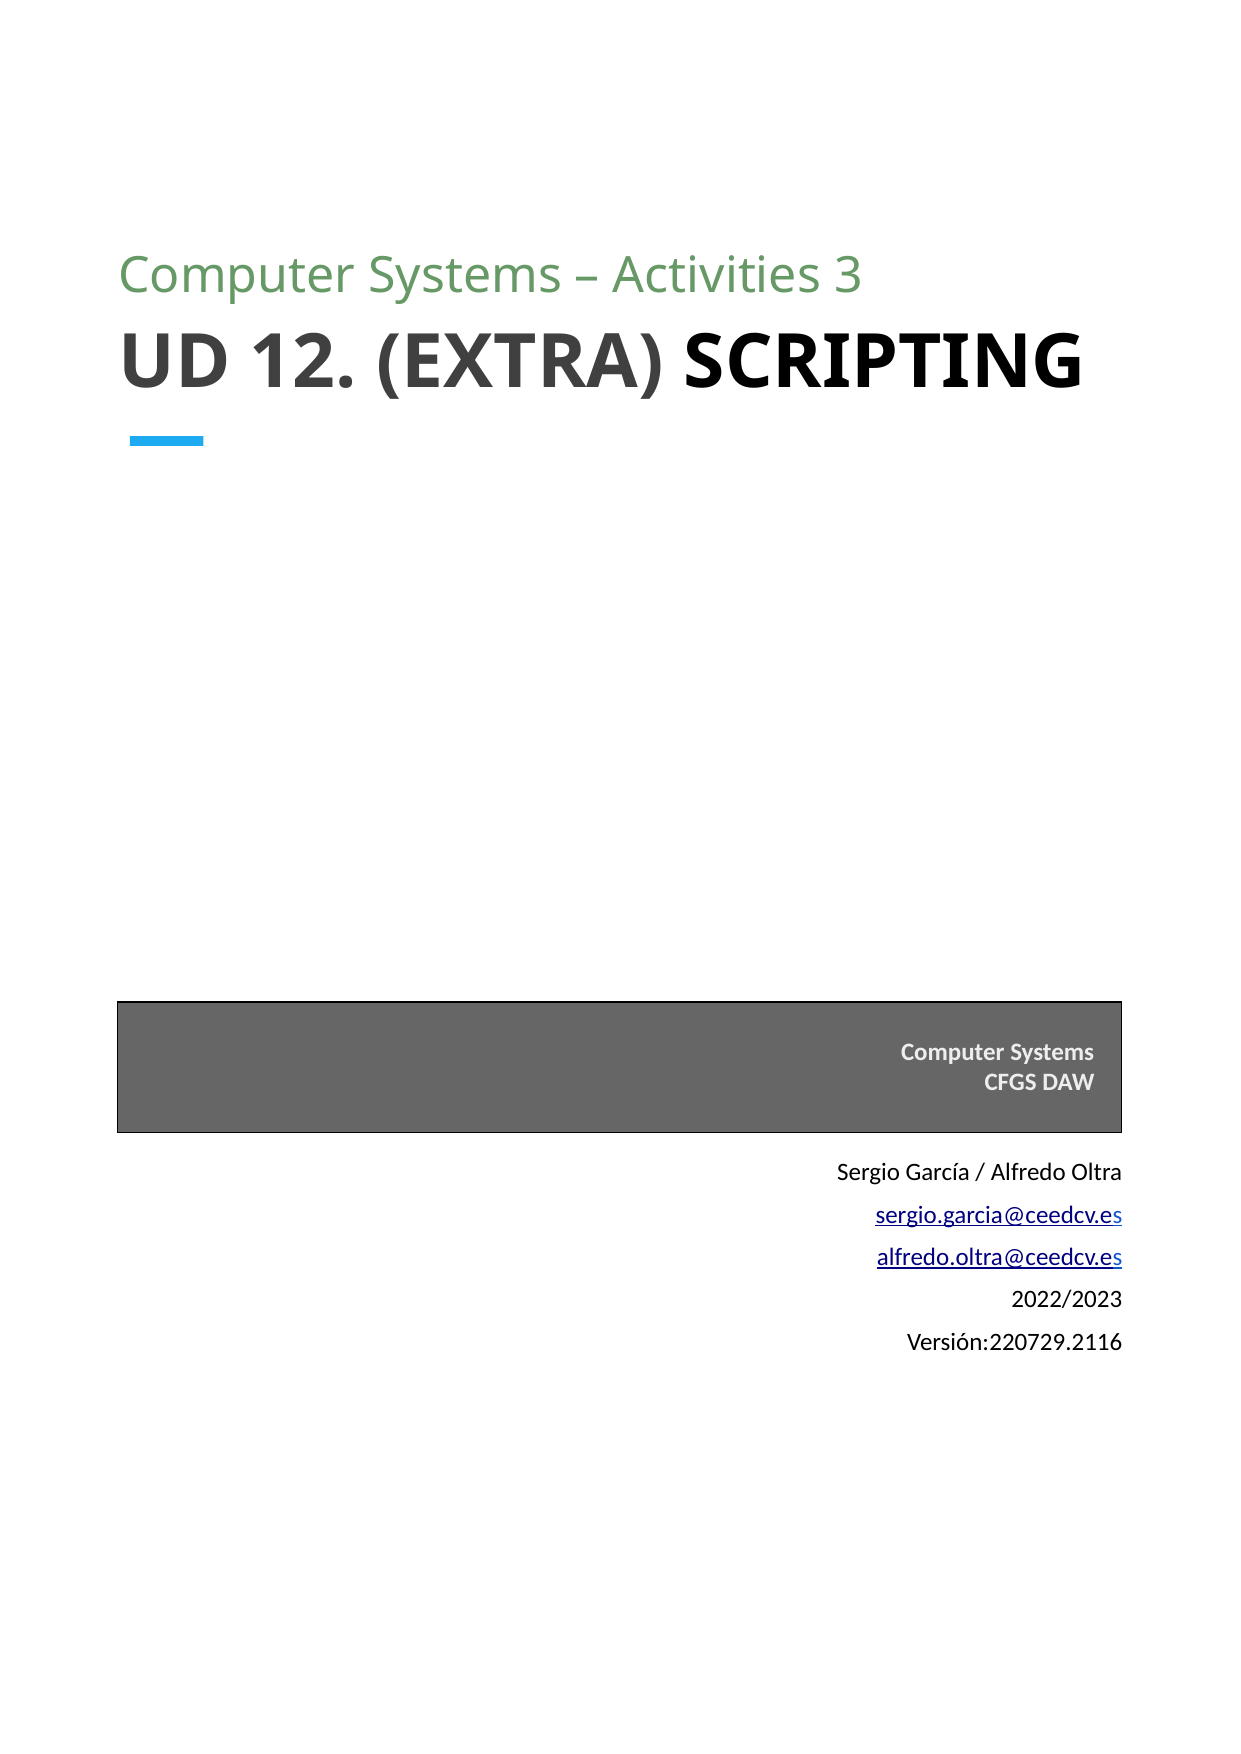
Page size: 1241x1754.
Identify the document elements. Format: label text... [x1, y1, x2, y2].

text CFGS DAW [121, 1066, 1094, 1097]
picture [129, 436, 204, 446]
text sergio.garcia@ceedcv.es [231, 1199, 1122, 1229]
text [231, 977, 1122, 1001]
text Computer Systems [121, 1036, 1094, 1066]
text Computer Systems – Activities 3 UD 12. (EXTRA) Scripting [118, 239, 1122, 409]
text Sergio García / Alfredo Oltra [231, 1133, 1122, 1187]
text alfredo.oltra@ceedcv.es [231, 1241, 1122, 1272]
text Versión:220729.2115 [118, 1326, 1122, 1357]
text 2022/2023 [118, 1284, 1122, 1314]
